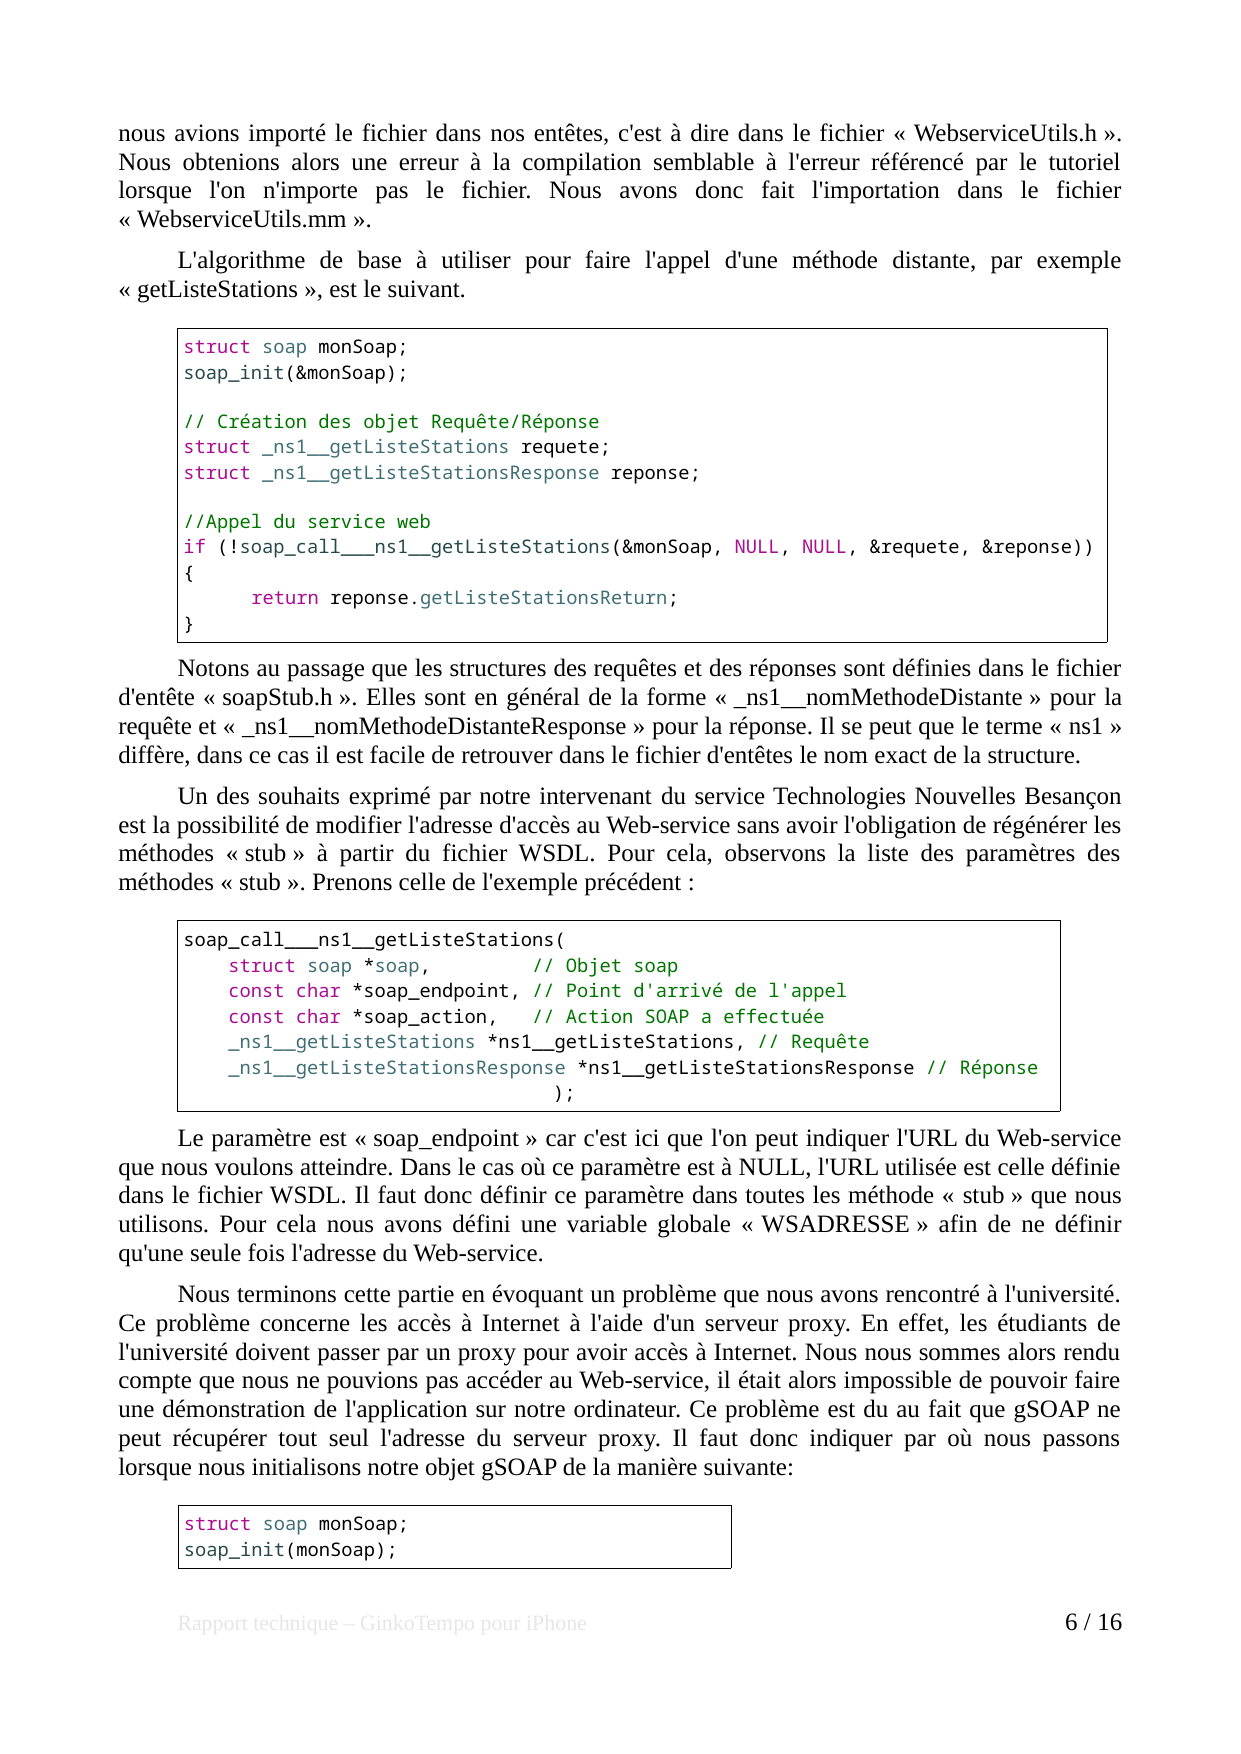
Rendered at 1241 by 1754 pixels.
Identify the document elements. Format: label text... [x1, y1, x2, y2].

text nous avions importé le fichier dans nos entêtes, c'est à dire dans le fichier « WebserviceUtils.h ». Nous obtenions alors une erreur à la compilation semblable à l'erreur référencé par le tutoriel lorsque l'on n'importe pas le fichier. Nous avons donc fait l'importation dans le fichier « WebserviceUtils.mm ». [118, 118, 1122, 233]
text Un des souhaits exprimé par notre intervenant du service Technologies Nouvelles Besançon est la possibilité de modifier l'adresse d'accès au Web-service sans avoir l'obligation de régénérer les méthodes « stub » à partir du fichier WSDL. Pour cela, observons la liste des paramètres des méthodes « stub ». Prenons celle de l'exemple précédent : [118, 781, 1122, 896]
text struct soap monSoap; soap_init(&monSoap); [178, 329, 1107, 384]
text L'algorithme de base à utiliser pour faire l'appel d'une méthode distante, par exemple « getListeStations », est le suivant. [118, 246, 1122, 303]
text // Création des objet Requête/Réponse struct _ns1__getListeStations requete; struct _ns1__getListeStationsResponse reponse; [178, 402, 1107, 484]
text //Appel du service web if (!soap_call___ns1__getListeStations(&monSoap, NULL, NULL, &requete, &reponse)) { return reponse.getListeStationsReturn; } [178, 502, 1107, 642]
text soap_call___ns1__getListeStations( struct soap *soap, // Objet soap const char *soap_endpoint, // Point d'arrivé de l'appel const char *soap_action, // Action SOAP a effectuée _ns1__getListeStations *ns1__getListeStations, // Requête _ns1__getListeStationsResponse *ns1__getListeStationsResponse // Réponse ); [178, 921, 1060, 1111]
text Le paramètre est « soap_endpoint » car c'est ici que l'on peut indiquer l'URL du Web-service que nous voulons atteindre. Dans le cas où ce paramètre est à NULL, l'URL utilisée est celle définie dans le fichier WSDL. Il faut donc définir ce paramètre dans toutes les méthode « stub » que nous utilisons. Pour cela nous avons défini une variable globale « WSADRESSE » afin de ne définir qu'une seule fois l'adresse du Web-service. [118, 1123, 1122, 1267]
text Nous terminons cette partie en évoquant un problème que nous avons rencontré à l'université. Ce problème concerne les accès à Internet à l'aide d'un serveur proxy. En effet, les étudiants de l'université doivent passer par un proxy pour avoir accès à Internet. Nous nous sommes alors rendu compte que nous ne pouvions pas accéder au Web-service, il était alors impossible de pouvoir faire une démonstration de l'application sur notre ordinateur. Ce problème est du au fait que gSOAP ne peut récupérer tout seul l'adresse du serveur proxy. Il faut donc indiquer par où nous passons lorsque nous initialisons notre objet gSOAP de la manière suivante: [118, 1279, 1122, 1480]
text struct soap monSoap; soap_init(monSoap); [179, 1506, 731, 1568]
text Notons au passage que les structures des requêtes et des réponses sont définies dans le fichier d'entête « soapStub.h ». Elles sont en général de la forme « _ns1__nomMethodeDistante » pour la requête et « _ns1__nomMethodeDistanteResponse » pour la réponse. Il se peut que le terme « ns1 » diffère, dans ce cas il est facile de retrouver dans le fichier d'entêtes le nom exact de la structure. [118, 653, 1122, 768]
